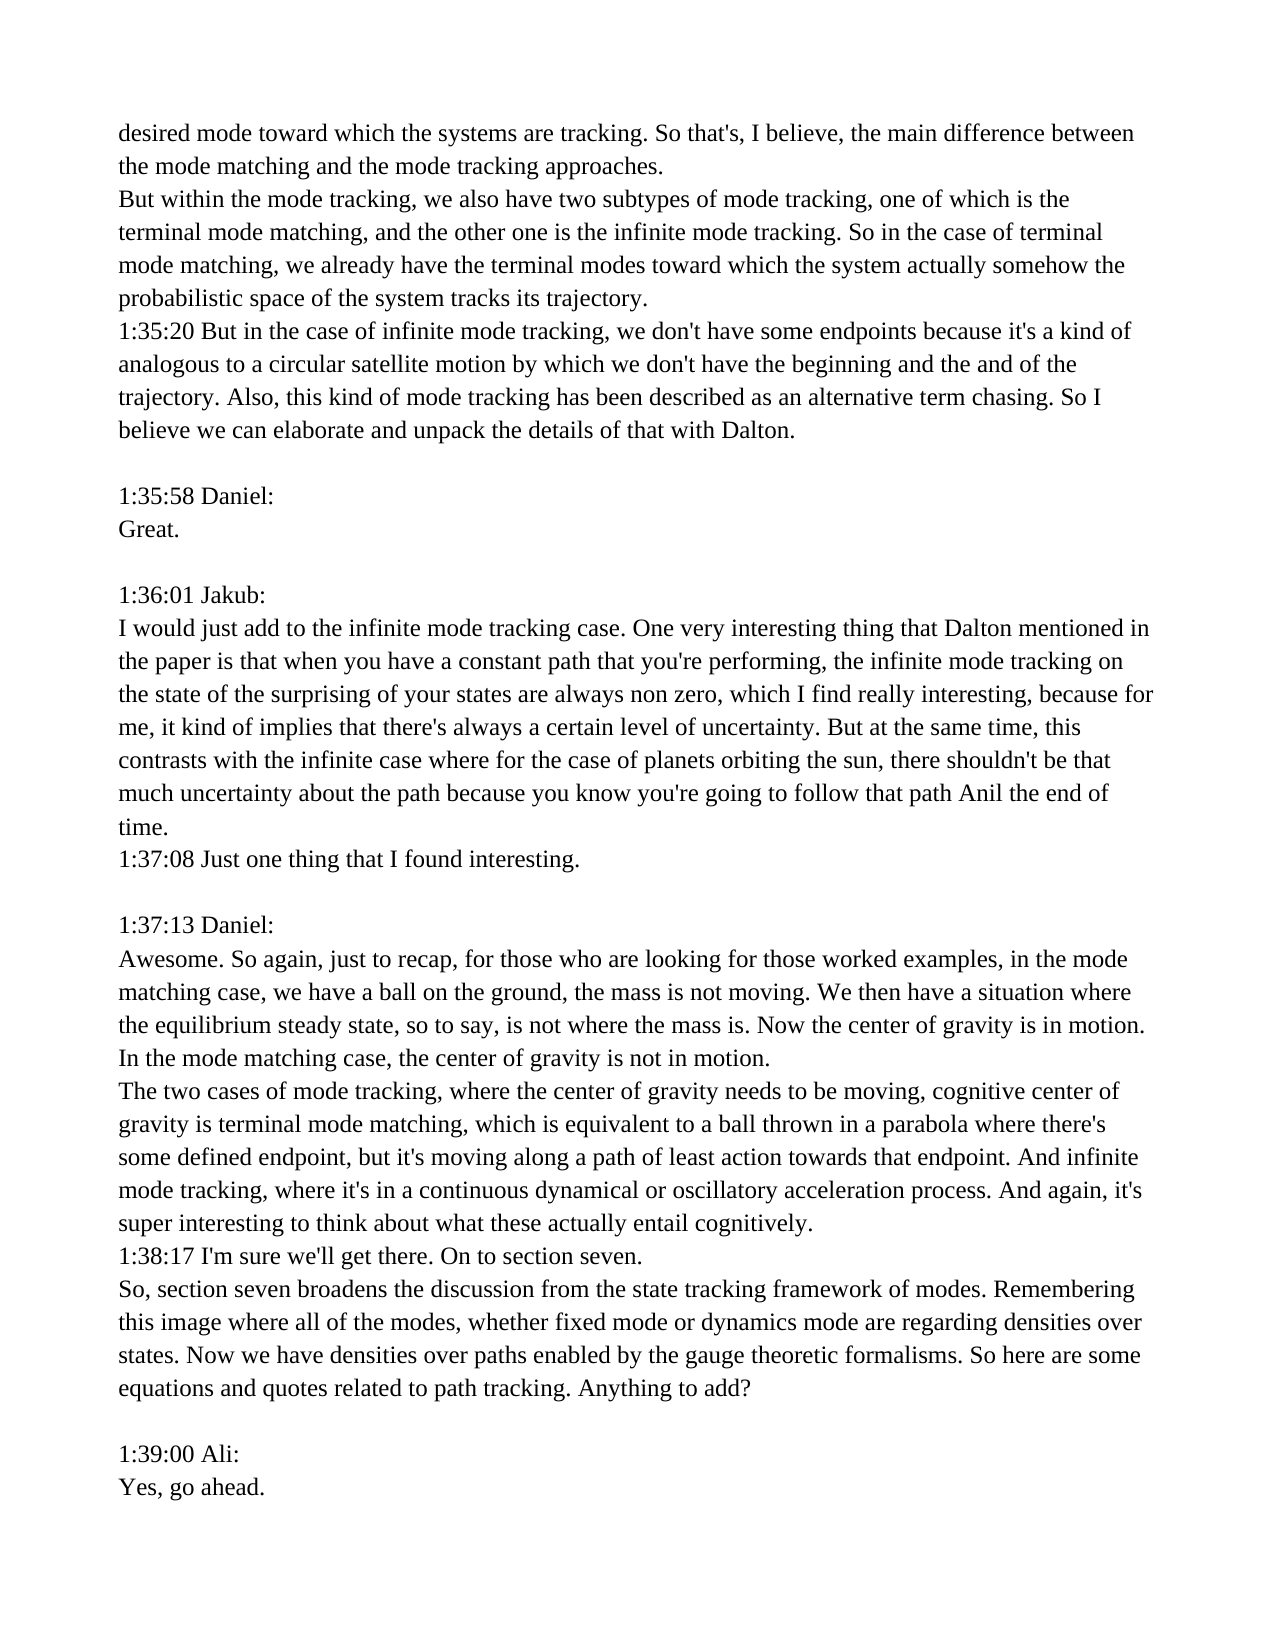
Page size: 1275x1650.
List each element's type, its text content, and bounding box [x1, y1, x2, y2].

text Awesome. So again, just to recap, for those who are looking for those worked examples, in the mode matching case, we have a ball on the ground, the mass is not moving. We then have a situation where the equilibrium steady state, so to say, is not where the mass is. Now the center of gravity is in motion. In the mode matching case, the center of gravity is not in motion. [118, 944, 1157, 1071]
text desired mode toward which the systems are tracking. So that's, I believe, the main difference between the mode matching and the mode tracking approaches. [118, 118, 1157, 180]
text 1:37:13 Daniel: [118, 911, 1157, 939]
text Yes, go ahead. [118, 1472, 1157, 1501]
text Great. [118, 514, 1157, 543]
text 1:37:08 Just one thing that I found interesting. [118, 844, 1157, 873]
text I would just add to the infinite mode tracking case. One very interesting thing that Dalton mentioned in the paper is that when you have a constant path that you're performing, the infinite mode tracking on the state of the surprising of your states are always non zero, which I find really interesting, because for me, it kind of implies that there's always a certain level of uncertainty. But at the same time, this contrasts with the infinite case where for the case of planets orbiting the sun, there shouldn't be that much uncertainty about the path because you know you're going to follow that path Anil the end of time. [118, 613, 1157, 840]
text 1:39:00 Ali: [118, 1439, 1157, 1468]
text 1:36:01 Jakub: [118, 580, 1157, 609]
text 1:35:58 Daniel: [118, 481, 1157, 510]
text 1:35:20 But in the case of infinite mode tracking, we don't have some endpoints because it's a kind of analogous to a circular satellite motion by which we don't have the beginning and the and of the trajectory. Also, this kind of mode tracking has been described as an alternative term chasing. So I believe we can elaborate and unpack the details of that with Dalton. [118, 316, 1157, 444]
text But within the mode tracking, we also have two subtypes of mode tracking, one of which is the terminal mode matching, and the other one is the infinite mode tracking. So in the case of terminal mode matching, we already have the terminal modes toward which the system actually somehow the probabilistic space of the system tracks its trajectory. [118, 184, 1157, 312]
text So, section seven broadens the discussion from the state tracking framework of modes. Remembering this image where all of the modes, whether fixed mode or dynamics mode are regarding densities over states. Now we have densities over paths enabled by the gauge theoretic formalisms. So here are some equations and quotes related to path tracking. Anything to add? [118, 1274, 1157, 1402]
text 1:38:17 I'm sure we'll get there. On to section seven. [118, 1241, 1157, 1269]
text The two cases of mode tracking, where the center of gravity needs to be moving, cognitive center of gravity is terminal mode matching, which is equivalent to a ball thrown in a parabola where there's some defined endpoint, but it's moving along a path of least action towards that endpoint. And infinite mode tracking, where it's in a continuous dynamical or oscillatory acceleration process. And again, it's super interesting to think about what these actually entail cognitively. [118, 1076, 1157, 1237]
